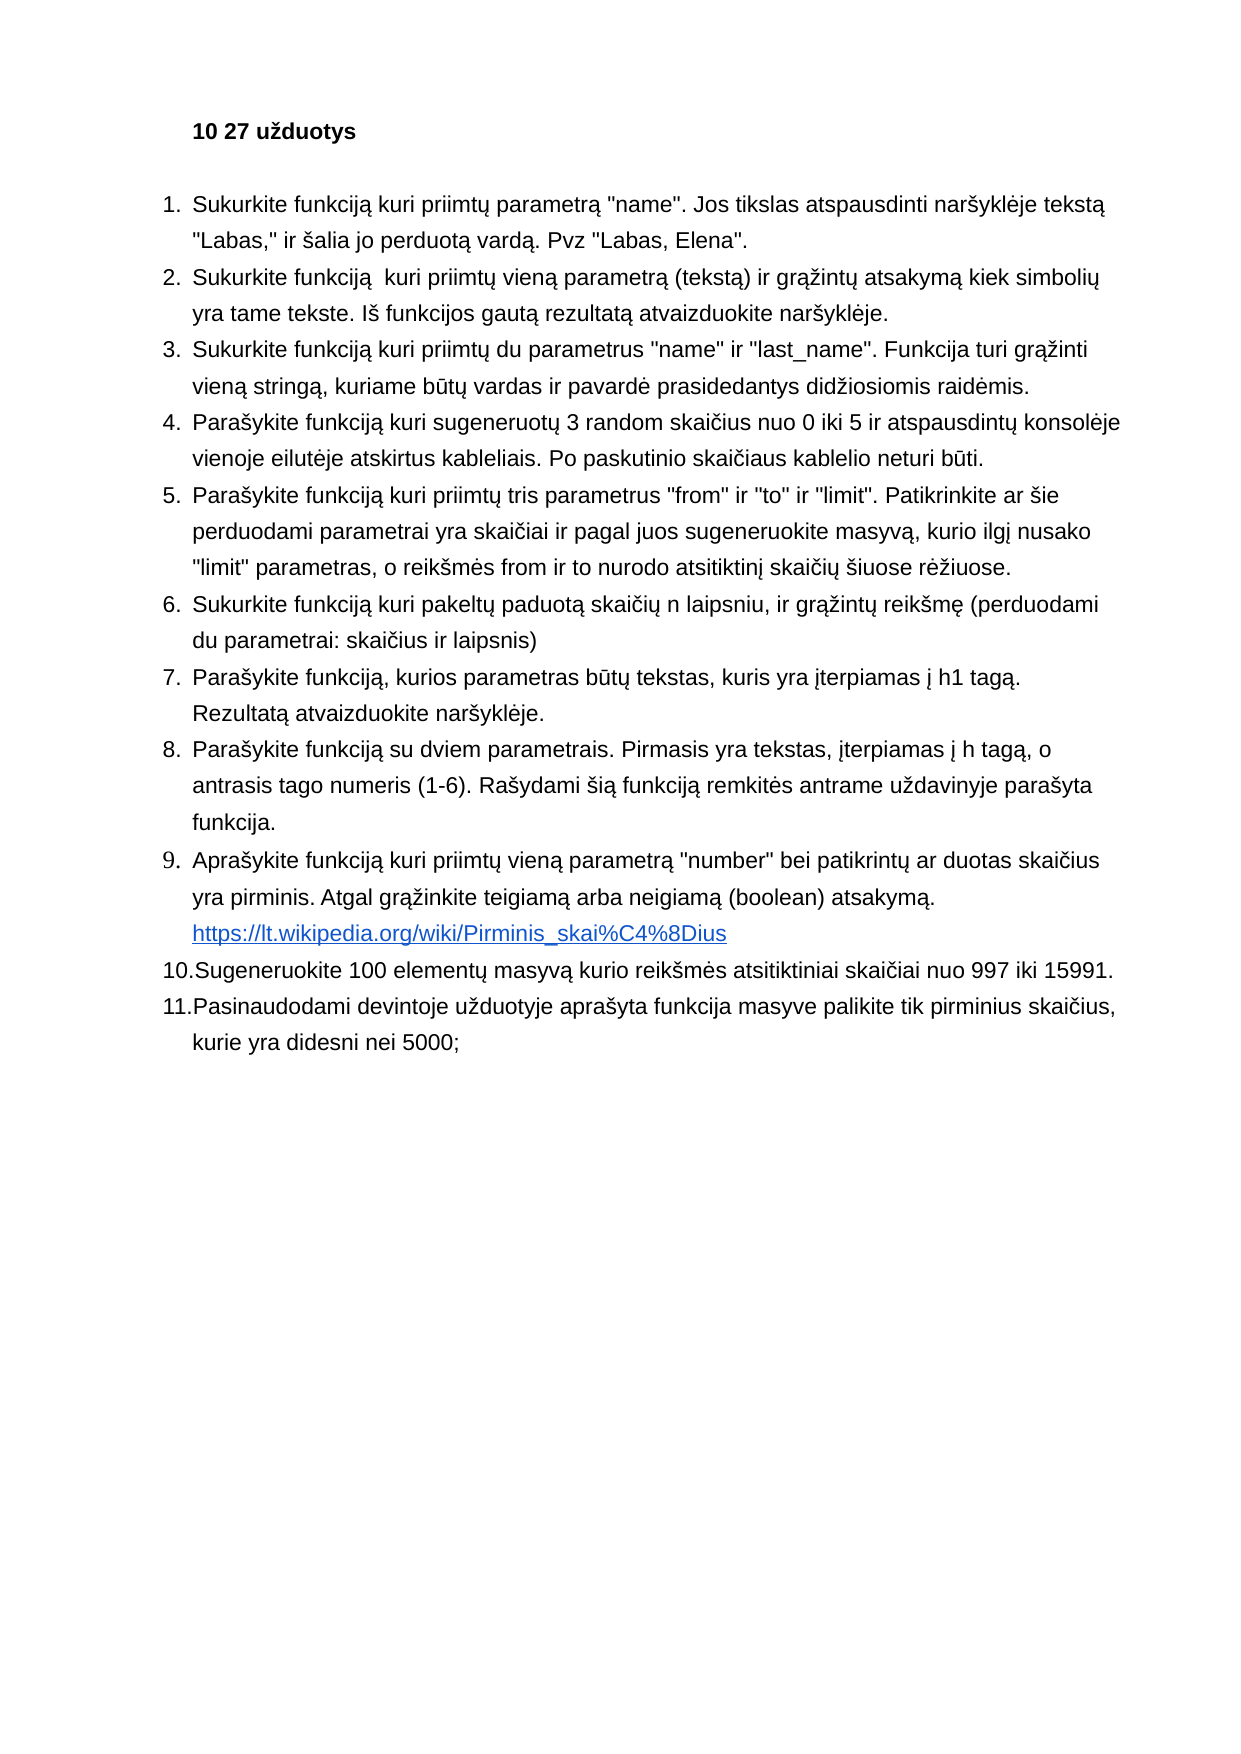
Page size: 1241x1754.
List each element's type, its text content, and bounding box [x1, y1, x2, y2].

list Sukurkite funkciją kuri priimtų vieną parametrą (tekstą) ir grąžintų atsakymą kiek simbolių yra tame tekste. Iš funkcijos gautą rezultatą atvaizduokite naršyklėje. [162, 263, 1122, 326]
list Pasinaudodami devintoje užduotyje aprašyta funkcija masyve palikite tik pirminius skaičius, kurie yra didesni nei 5000; [162, 993, 1122, 1056]
list Parašykite funkciją, kurios parametras būtų tekstas, kuris yra įterpiamas į h1 tagą. Rezultatą atvaizduokite naršyklėje. [162, 663, 1122, 726]
list Sukurkite funkciją kuri priimtų du parametrus "name" ir "last_name". Funkcija turi grąžinti vieną stringą, kuriame būtų vardas ir pavardė prasidedantys didžiosiomis raidėmis. [162, 336, 1122, 399]
list Sugeneruokite 100 elementų masyvą kurio reikšmės atsitiktiniai skaičiai nuo 997 iki 15991. [162, 957, 1122, 983]
list Sukurkite funkciją kuri pakeltų paduotą skaičių n laipsniu, ir grąžintų reikšmę (perduodami du parametrai: skaičius ir laipsnis) [162, 591, 1122, 653]
list Aprašykite funkciją kuri priimtų vieną parametrą "number" bei patikrintų ar duotas skaičius yra pirminis. Atgal grąžinkite teigiamą arba neigiamą (boolean) atsakymą. https://lt.wikipedia.org/wiki/Pirminis_skai%C4%8Dius [162, 845, 1122, 947]
list Parašykite funkciją kuri sugeneruotų 3 random skaičius nuo 0 iki 5 ir atspausdintų konsolėje vienoje eilutėje atskirtus kableliais. Po paskutinio skaičiaus kablelio neturi būti. [162, 409, 1122, 472]
list 10 27 užduotys [162, 118, 1122, 144]
list Parašykite funkciją su dviem parametrais. Pirmasis yra tekstas, įterpiamas į h tagą, o antrasis tago numeris (1-6). Rašydami šią funkciją remkitės antrame uždavinyje parašyta funkcija. [162, 736, 1122, 835]
list Sukurkite funkciją kuri priimtų parametrą "name". Jos tikslas atspausdinti naršyklėje tekstą "Labas," ir šalia jo perduotą vardą. Pvz "Labas, Elena". [162, 191, 1122, 253]
list Parašykite funkciją kuri priimtų tris parametrus "from" ir "to" ir "limit". Patikrinkite ar šie perduodami parametrai yra skaičiai ir pagal juos sugeneruokite masyvą, kurio ilgį nusako "limit" parametras, o reikšmės from ir to nurodo atsitiktinį skaičių šiuose rėžiuose. [162, 482, 1122, 581]
